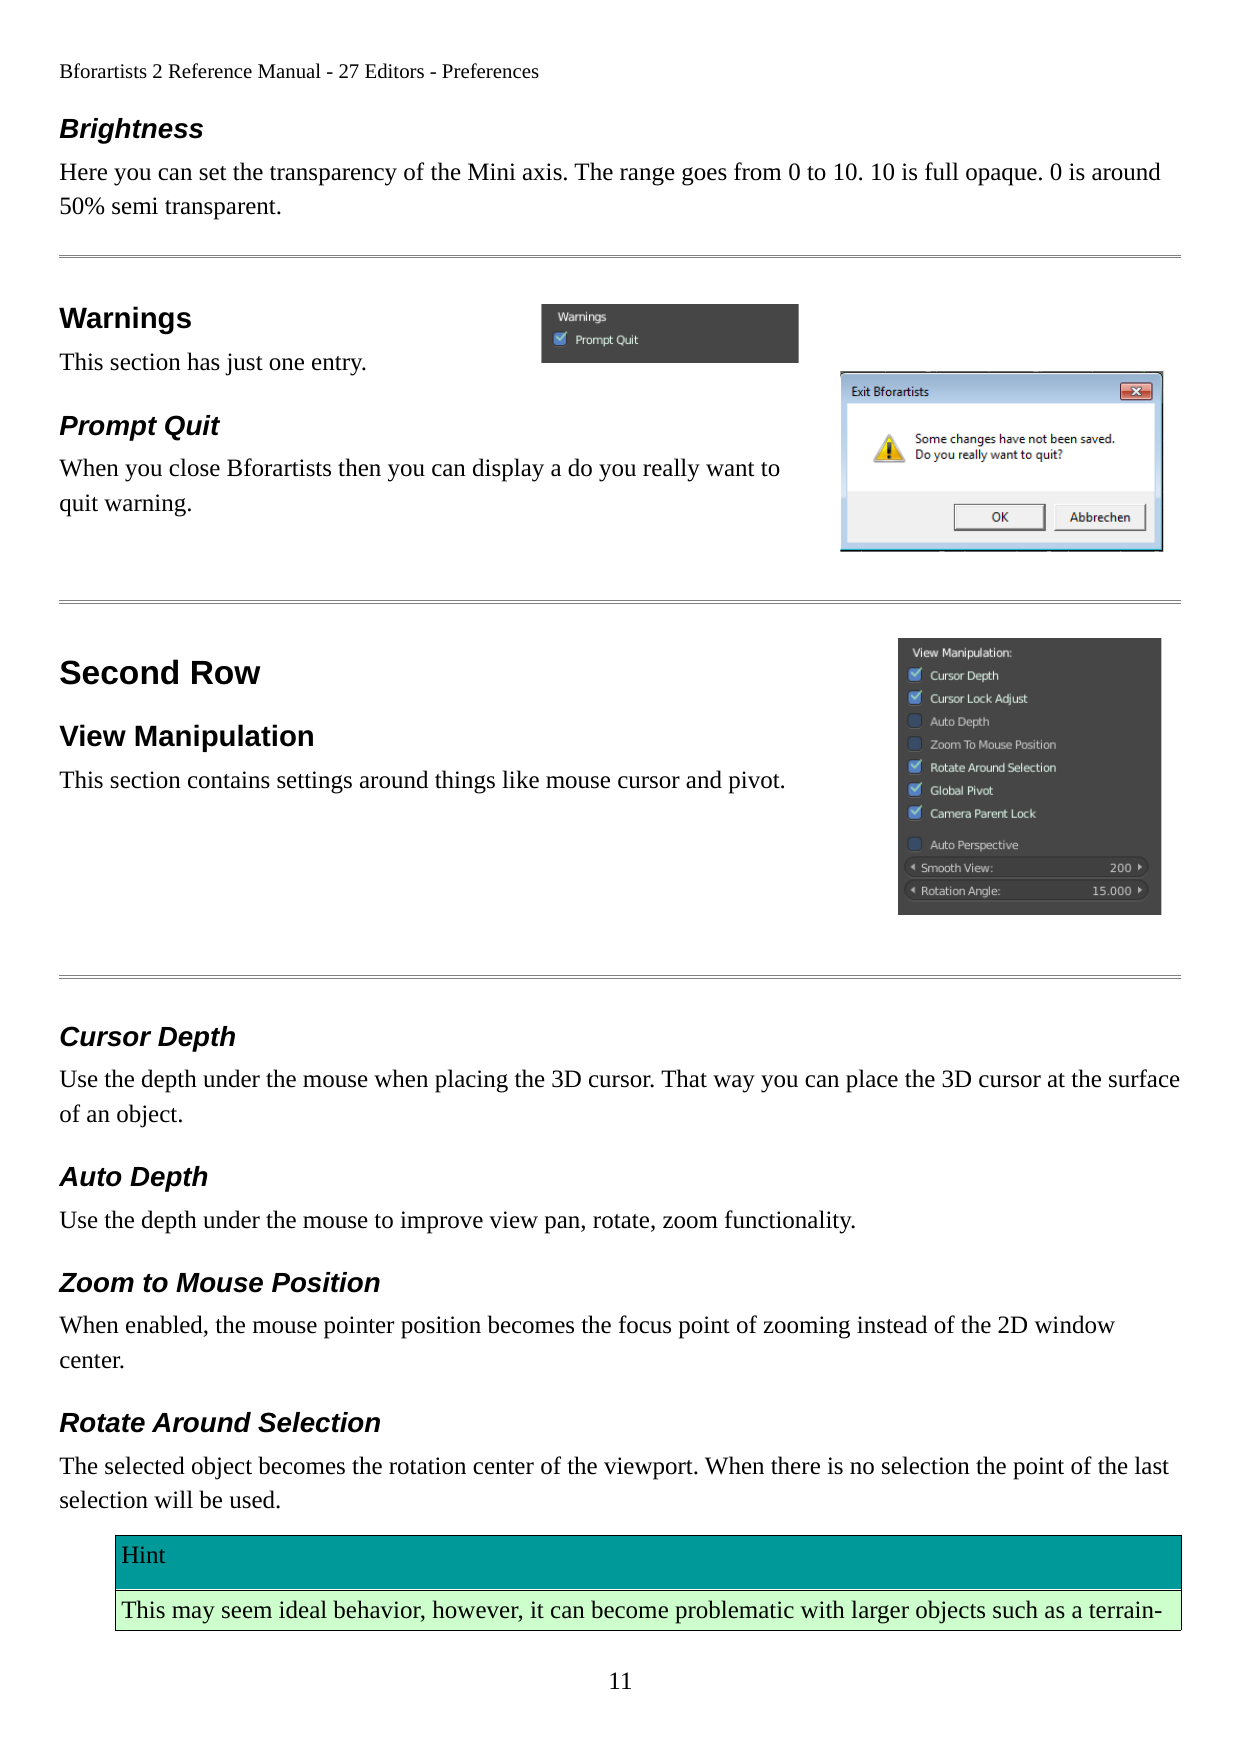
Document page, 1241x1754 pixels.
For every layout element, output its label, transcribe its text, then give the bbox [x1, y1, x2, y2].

subtitle [1162, 719, 1181, 752]
text This section contains settings around things like mouse cursor and pivot. [59, 765, 898, 794]
text Here you can set the transparency of the Mini axis. The range goes from 0 to 10. 10 is full opaque. 0 is around 50% semi transparent. [59, 157, 1181, 220]
picture [840, 371, 1164, 552]
subtitle Auto Depth [59, 1160, 1181, 1192]
table_header Hint [116, 1536, 1181, 1589]
text When you close Bforartists then you can display a do you really want to quit warning. [59, 453, 840, 517]
text The selected object becomes the rotation center of the viewport. When there is no selection the point of the last selection will be used. [59, 1451, 1181, 1514]
table_cell This may seem ideal behavior, however, it can become problematic with larger objects such as a terrain- [116, 1591, 1181, 1630]
subtitle Second Row [59, 653, 898, 692]
subtitle Prompt Quit [59, 409, 840, 441]
subtitle Rotate Around Selection [59, 1407, 1181, 1438]
subtitle [1164, 409, 1181, 441]
subtitle View Manipulation [59, 719, 898, 752]
picture [541, 304, 799, 363]
subtitle Zoom to Mouse Position [59, 1266, 1181, 1298]
text This section has just one entry. [59, 347, 1181, 376]
subtitle [1162, 653, 1181, 692]
text Use the depth under the mouse to improve view pan, rotate, zoom functionality. [59, 1205, 1181, 1233]
subtitle Cursor Depth [59, 1020, 1181, 1052]
text When enabled, the mouse pointer position becomes the focus point of zooming instead of the 2D window center. [59, 1311, 1181, 1374]
subtitle Brightness [59, 113, 1181, 144]
picture [898, 638, 1162, 915]
subtitle Warnings [59, 301, 1181, 335]
text Use the depth under the mouse when placing the 3D cursor. That way you can place the 3D cursor at the surface of an object. [59, 1064, 1181, 1127]
